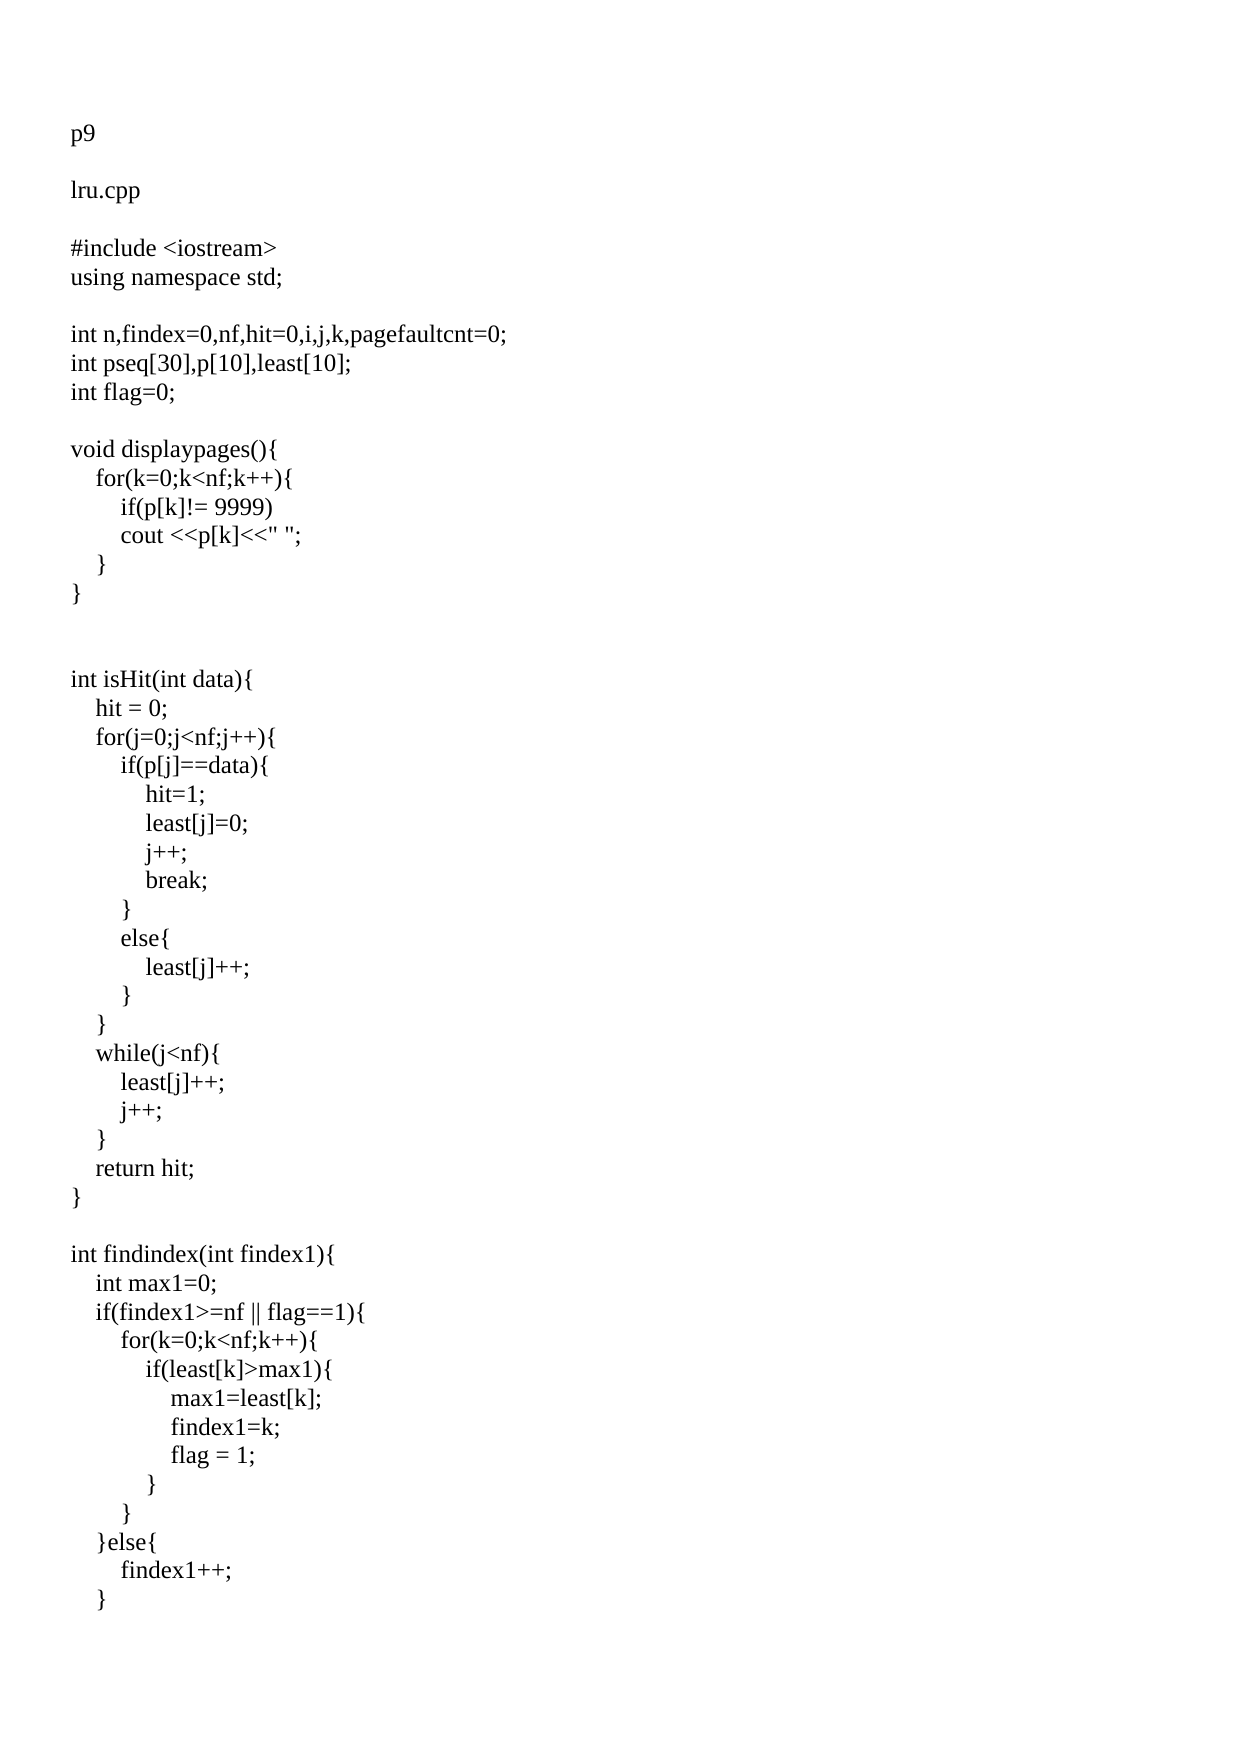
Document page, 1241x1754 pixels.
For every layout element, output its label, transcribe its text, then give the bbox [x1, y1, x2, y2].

text } [70, 549, 1123, 578]
text int findindex(int findex1){ [70, 1239, 1123, 1268]
text int isHit(int data){ [70, 664, 1123, 693]
text } [70, 1469, 1123, 1498]
text p9 [70, 118, 1123, 147]
text if(p[j]==data){ [70, 751, 1123, 779]
text else{ [70, 923, 1123, 952]
text } [70, 1182, 1123, 1211]
text for(j=0;j<nf;j++){ [70, 722, 1123, 751]
text j++; [70, 837, 1123, 866]
text #include <iostream> [70, 233, 1123, 262]
text int n,findex=0,nf,hit=0,i,j,k,pagefaultcnt=0; [70, 319, 1123, 348]
text flag = 1; [70, 1441, 1123, 1469]
text break; [70, 866, 1123, 894]
text findex1++; [70, 1556, 1123, 1584]
text least[j]++; [70, 1067, 1123, 1096]
text hit = 0; [70, 693, 1123, 722]
text }else{ [70, 1527, 1123, 1556]
text for(k=0;k<nf;k++){ [70, 463, 1123, 492]
text j++; [70, 1096, 1123, 1124]
text } [70, 1009, 1123, 1038]
text void displaypages(){ [70, 434, 1123, 463]
text } [70, 1584, 1123, 1613]
text if(findex1>=nf || flag==1){ [70, 1297, 1123, 1326]
text } [70, 894, 1123, 923]
text least[j]=0; [70, 808, 1123, 837]
text } [70, 981, 1123, 1009]
text max1=least[k]; [70, 1383, 1123, 1412]
text if(least[k]>max1){ [70, 1354, 1123, 1383]
text findex1=k; [70, 1412, 1123, 1441]
text hit=1; [70, 779, 1123, 808]
text int flag=0; [70, 377, 1123, 406]
text int max1=0; [70, 1268, 1123, 1297]
text } [70, 1498, 1123, 1527]
text for(k=0;k<nf;k++){ [70, 1326, 1123, 1354]
text int pseq[30],p[10],least[10]; [70, 348, 1123, 377]
text while(j<nf){ [70, 1038, 1123, 1067]
text } [70, 578, 1123, 607]
text return hit; [70, 1153, 1123, 1182]
text lru.cpp [70, 176, 1123, 204]
text least[j]++; [70, 952, 1123, 981]
text } [70, 1124, 1123, 1153]
text cout <<p[k]<<" "; [70, 521, 1123, 549]
text using namespace std; [70, 262, 1123, 291]
text if(p[k]!= 9999) [70, 492, 1123, 521]
